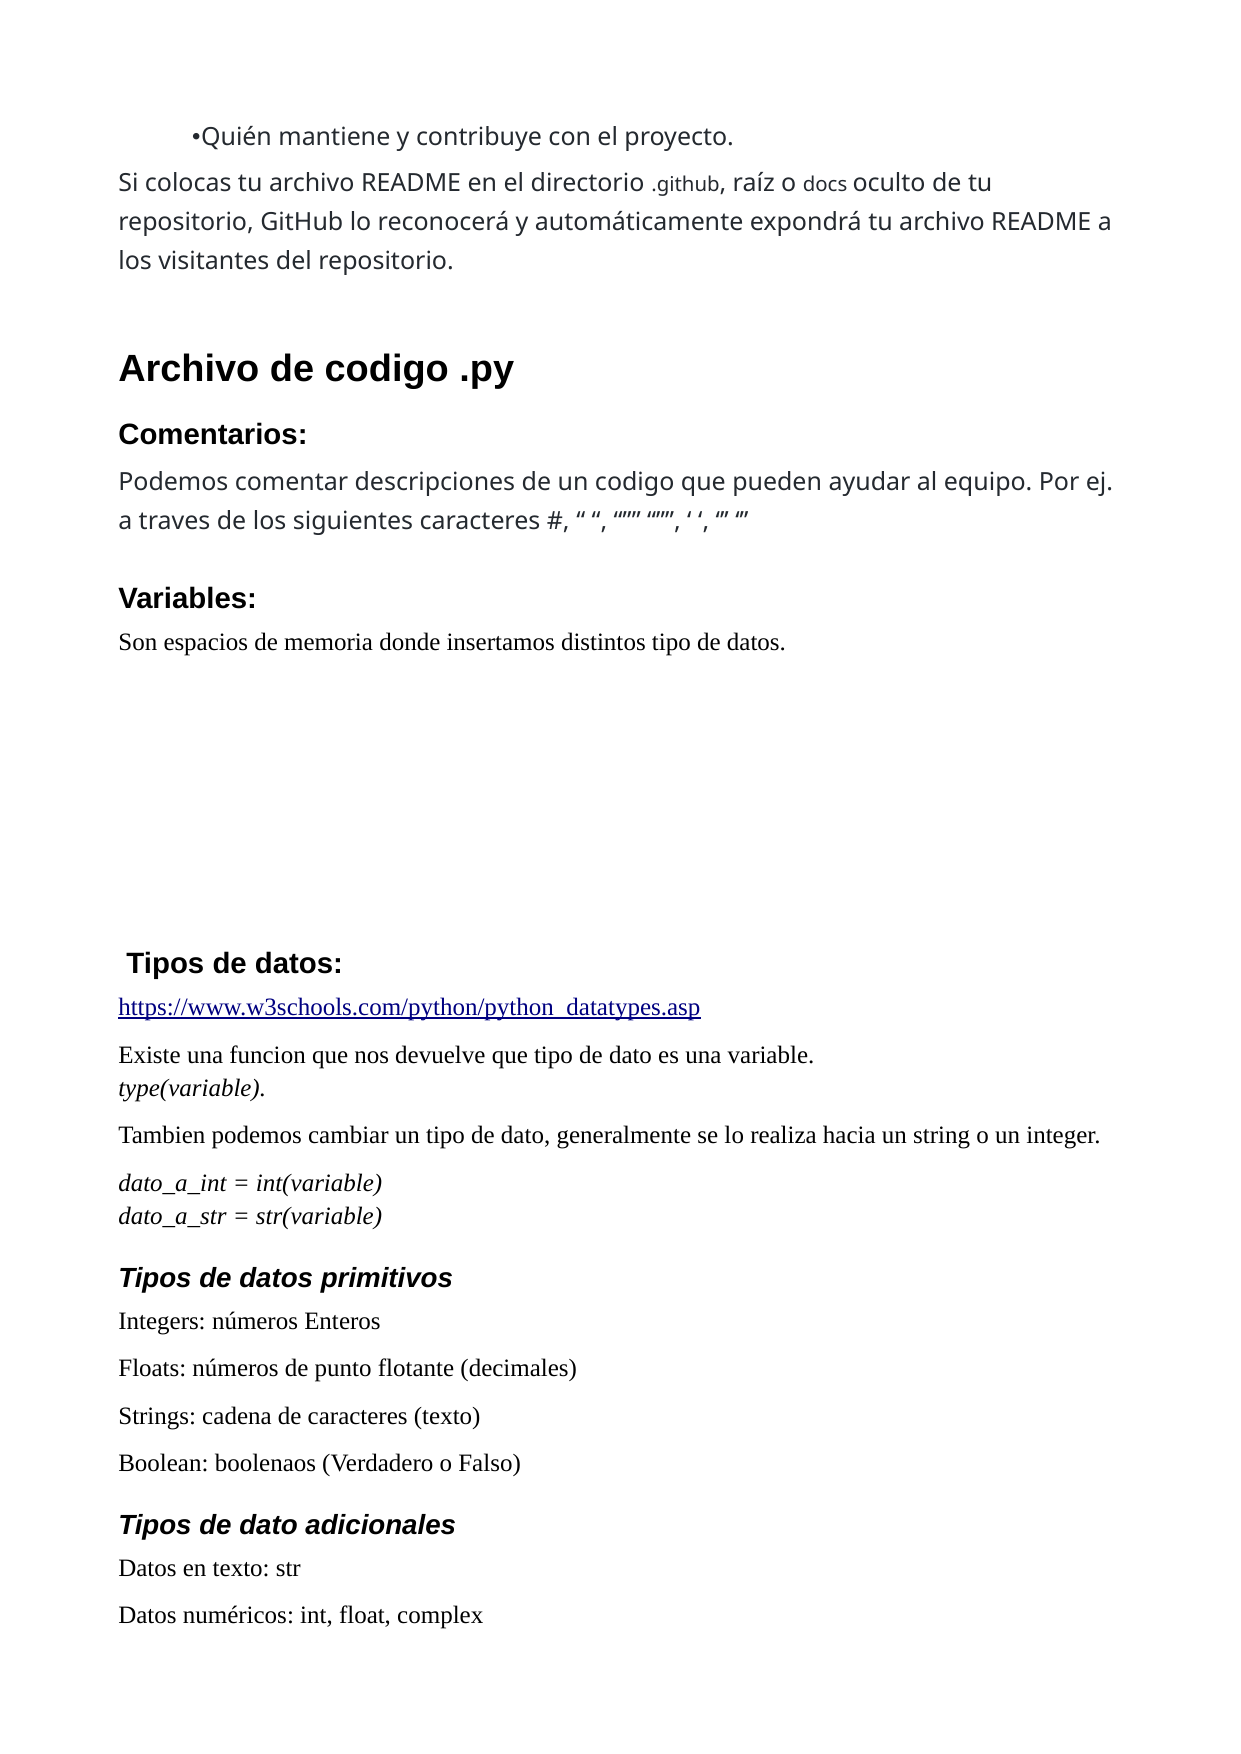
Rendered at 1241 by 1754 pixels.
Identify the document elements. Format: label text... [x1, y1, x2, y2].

subtitle Variables: [118, 581, 1122, 615]
text Si colocas tu archivo README en el directorio .github, raíz o docs oculto de tu repositorio, GitHub lo reconocerá y automáticamente expondrá tu archivo README a los visitantes del repositorio. [118, 164, 1122, 277]
text Tambien podemos cambiar un tipo de dato, generalmente se lo realiza hacia un string o un integer. [118, 1121, 1122, 1149]
text Datos numéricos: int, float, complex [118, 1601, 1122, 1629]
subtitle Tipos de datos: [118, 946, 1122, 980]
text Datos en texto: str [118, 1553, 1122, 1582]
text https://www.w3schools.com/python/python_datatypes.asp [118, 992, 1122, 1021]
text Integers: números Enteros [118, 1306, 1122, 1334]
list Quién mantiene y contribuye con el proyecto. [118, 118, 1122, 152]
subtitle Archivo de codigo .py [118, 346, 1122, 390]
text Strings: cadena de caracteres (texto) [118, 1401, 1122, 1430]
text Son espacios de memoria donde insertamos distintos tipo de datos. [118, 627, 1122, 656]
text Existe una funcion que nos devuelve que tipo de dato es una variable. type(variable). [118, 1040, 1122, 1102]
subtitle Comentarios: [118, 417, 1122, 451]
subtitle Tipos de dato adicionales [118, 1509, 1122, 1541]
text Podemos comentar descripciones de un codigo que pueden ayudar al equipo. Por ej. a traves de los siguientes caracteres #, “ “, “”” “””, ‘ ‘, ‘’’ ‘’’ [118, 463, 1122, 536]
text Boolean: boolenaos (Verdadero o Falso) [118, 1448, 1122, 1477]
subtitle Tipos de datos primitivos [118, 1261, 1122, 1293]
text Floats: números de punto flotante (decimales) [118, 1353, 1122, 1382]
text dato_a_int = int(variable) dato_a_str = str(variable) [118, 1168, 1122, 1230]
